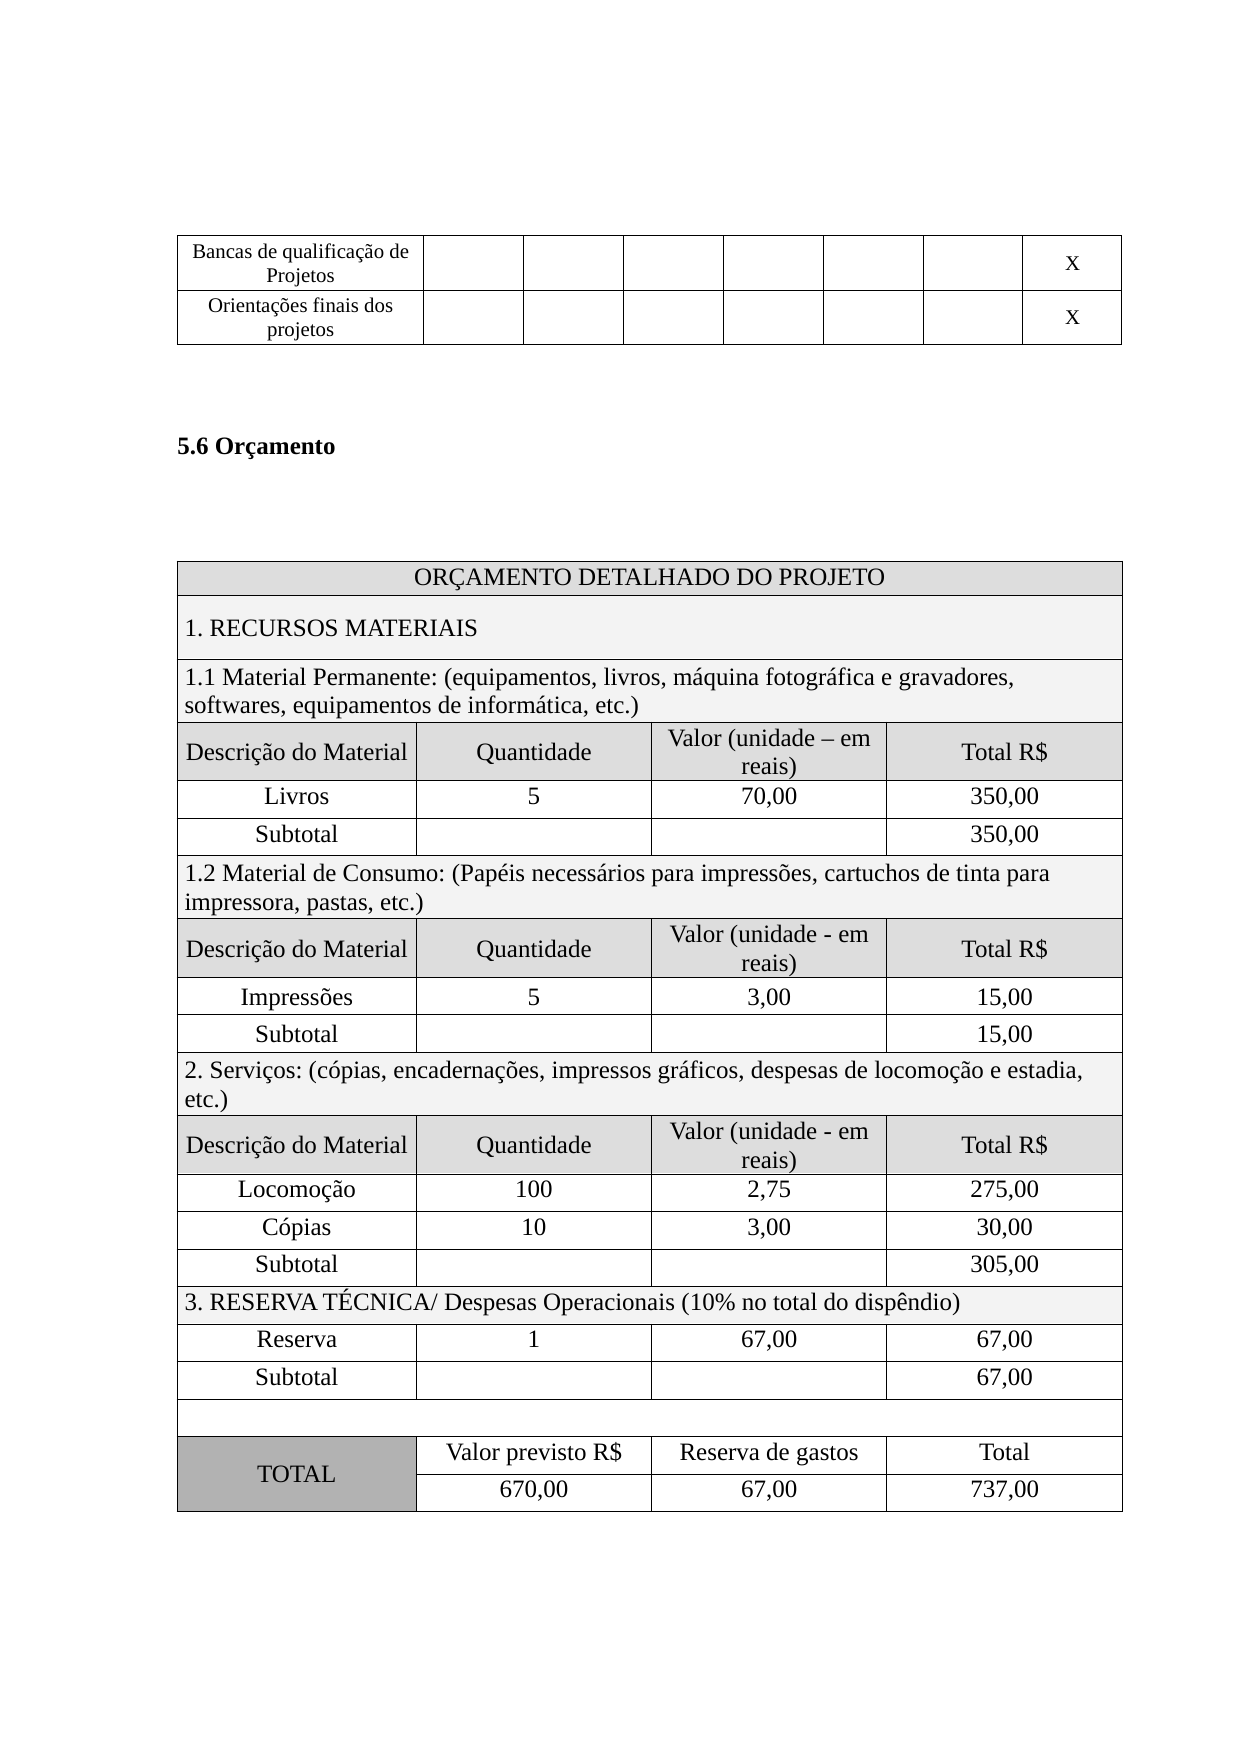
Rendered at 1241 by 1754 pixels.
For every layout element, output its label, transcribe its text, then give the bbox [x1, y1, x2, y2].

table_cell 70,00 [652, 781, 886, 818]
table_cell 67,00 [887, 1362, 1122, 1398]
table_cell [424, 236, 523, 289]
table_cell 350,00 [887, 819, 1122, 855]
table_cell Quantidade [417, 919, 651, 977]
table_cell Quantidade [417, 723, 651, 780]
table_cell 1. RECURSOS MATERIAIS [178, 596, 1122, 658]
table_cell Reserva de gastos [652, 1437, 886, 1473]
table_cell [652, 1015, 886, 1052]
table_cell 67,00 [887, 1325, 1122, 1361]
table_cell Descrição do Material [178, 1116, 416, 1173]
table_cell Reserva [178, 1325, 416, 1361]
table_cell Valor (unidade – em reais) [652, 723, 886, 780]
table_cell Cópias [178, 1212, 416, 1248]
table_cell Quantidade [417, 1116, 651, 1173]
table_cell [178, 1400, 1122, 1436]
table_cell 5 [417, 978, 651, 1014]
table_cell [417, 1362, 651, 1398]
table_cell Total [887, 1437, 1122, 1473]
table_cell [652, 1362, 886, 1398]
table_cell [524, 236, 623, 289]
table_cell 10 [417, 1212, 651, 1248]
table_cell [417, 1250, 651, 1286]
table_cell [824, 236, 923, 289]
table_cell Subtotal [178, 819, 416, 855]
table_cell [652, 1250, 886, 1286]
table_cell Descrição do Material [178, 723, 416, 780]
table_cell 737,00 [887, 1475, 1122, 1511]
table_cell Subtotal [178, 1250, 416, 1286]
table_cell X [1023, 291, 1121, 344]
table_cell [724, 291, 823, 344]
table_cell Orientações finais dos projetos [178, 291, 423, 344]
table_cell 350,00 [887, 781, 1122, 818]
table_cell 3. RESERVA TÉCNICA/ Despesas Operacionais (10% no total do dispêndio) [178, 1287, 1122, 1323]
table_cell [624, 236, 723, 289]
table_cell 30,00 [887, 1212, 1122, 1248]
table_cell 1 [417, 1325, 651, 1361]
table_cell [924, 291, 1022, 344]
table_cell Bancas de qualificação de Projetos [178, 236, 423, 289]
table_cell 5 [417, 781, 651, 818]
table_cell [624, 291, 723, 344]
table_cell 15,00 [887, 1015, 1122, 1052]
table_cell Subtotal [178, 1015, 416, 1052]
table_cell 67,00 [652, 1325, 886, 1361]
table_cell Total R$ [887, 723, 1122, 780]
table_cell 67,00 [652, 1475, 886, 1511]
table_cell Subtotal [178, 1362, 416, 1398]
table_cell Impressões [178, 978, 416, 1014]
table_cell Descrição do Material [178, 919, 416, 977]
table_cell [924, 236, 1022, 289]
table_cell Valor (unidade - em reais) [652, 919, 886, 977]
table_cell 1.2 Material de Consumo: (Papéis necessários para impressões, cartuchos de tinta para impressora, pastas, etc.) [178, 856, 1122, 918]
table_cell 2. Serviços: (cópias, encadernações, impressos gráficos, despesas de locomoção e estadia, etc.) [178, 1053, 1122, 1115]
table_cell Total R$ [887, 919, 1122, 977]
table_cell [417, 819, 651, 855]
table_cell [524, 291, 623, 344]
table_cell 2,75 [652, 1175, 886, 1211]
subtitle 5.6 Orçamento [177, 431, 1122, 460]
table_cell [724, 236, 823, 289]
table_cell X [1023, 236, 1121, 289]
table_cell [417, 1015, 651, 1052]
table_cell 3,00 [652, 978, 886, 1014]
table_cell 670,00 [417, 1475, 651, 1511]
table_cell 15,00 [887, 978, 1122, 1014]
table_cell 305,00 [887, 1250, 1122, 1286]
table_cell [424, 291, 523, 344]
table_cell Locomoção [178, 1175, 416, 1211]
table_cell Total R$ [887, 1116, 1122, 1173]
table_cell Valor previsto R$ [417, 1437, 651, 1473]
table_cell 1.1 Material Permanente: (equipamentos, livros, máquina fotográfica e gravadores, softwares, equipamentos de informática, etc.) [178, 660, 1122, 722]
table_header ORÇAMENTO DETALHADO DO PROJETO [178, 562, 1122, 595]
table_cell Livros [178, 781, 416, 818]
table_cell 100 [417, 1175, 651, 1211]
table_cell 3,00 [652, 1212, 886, 1248]
table_cell 275,00 [887, 1175, 1122, 1211]
table_cell [652, 819, 886, 855]
table_cell [824, 291, 923, 344]
table_cell Valor (unidade - em reais) [652, 1116, 886, 1173]
table_cell TOTAL [178, 1437, 416, 1511]
